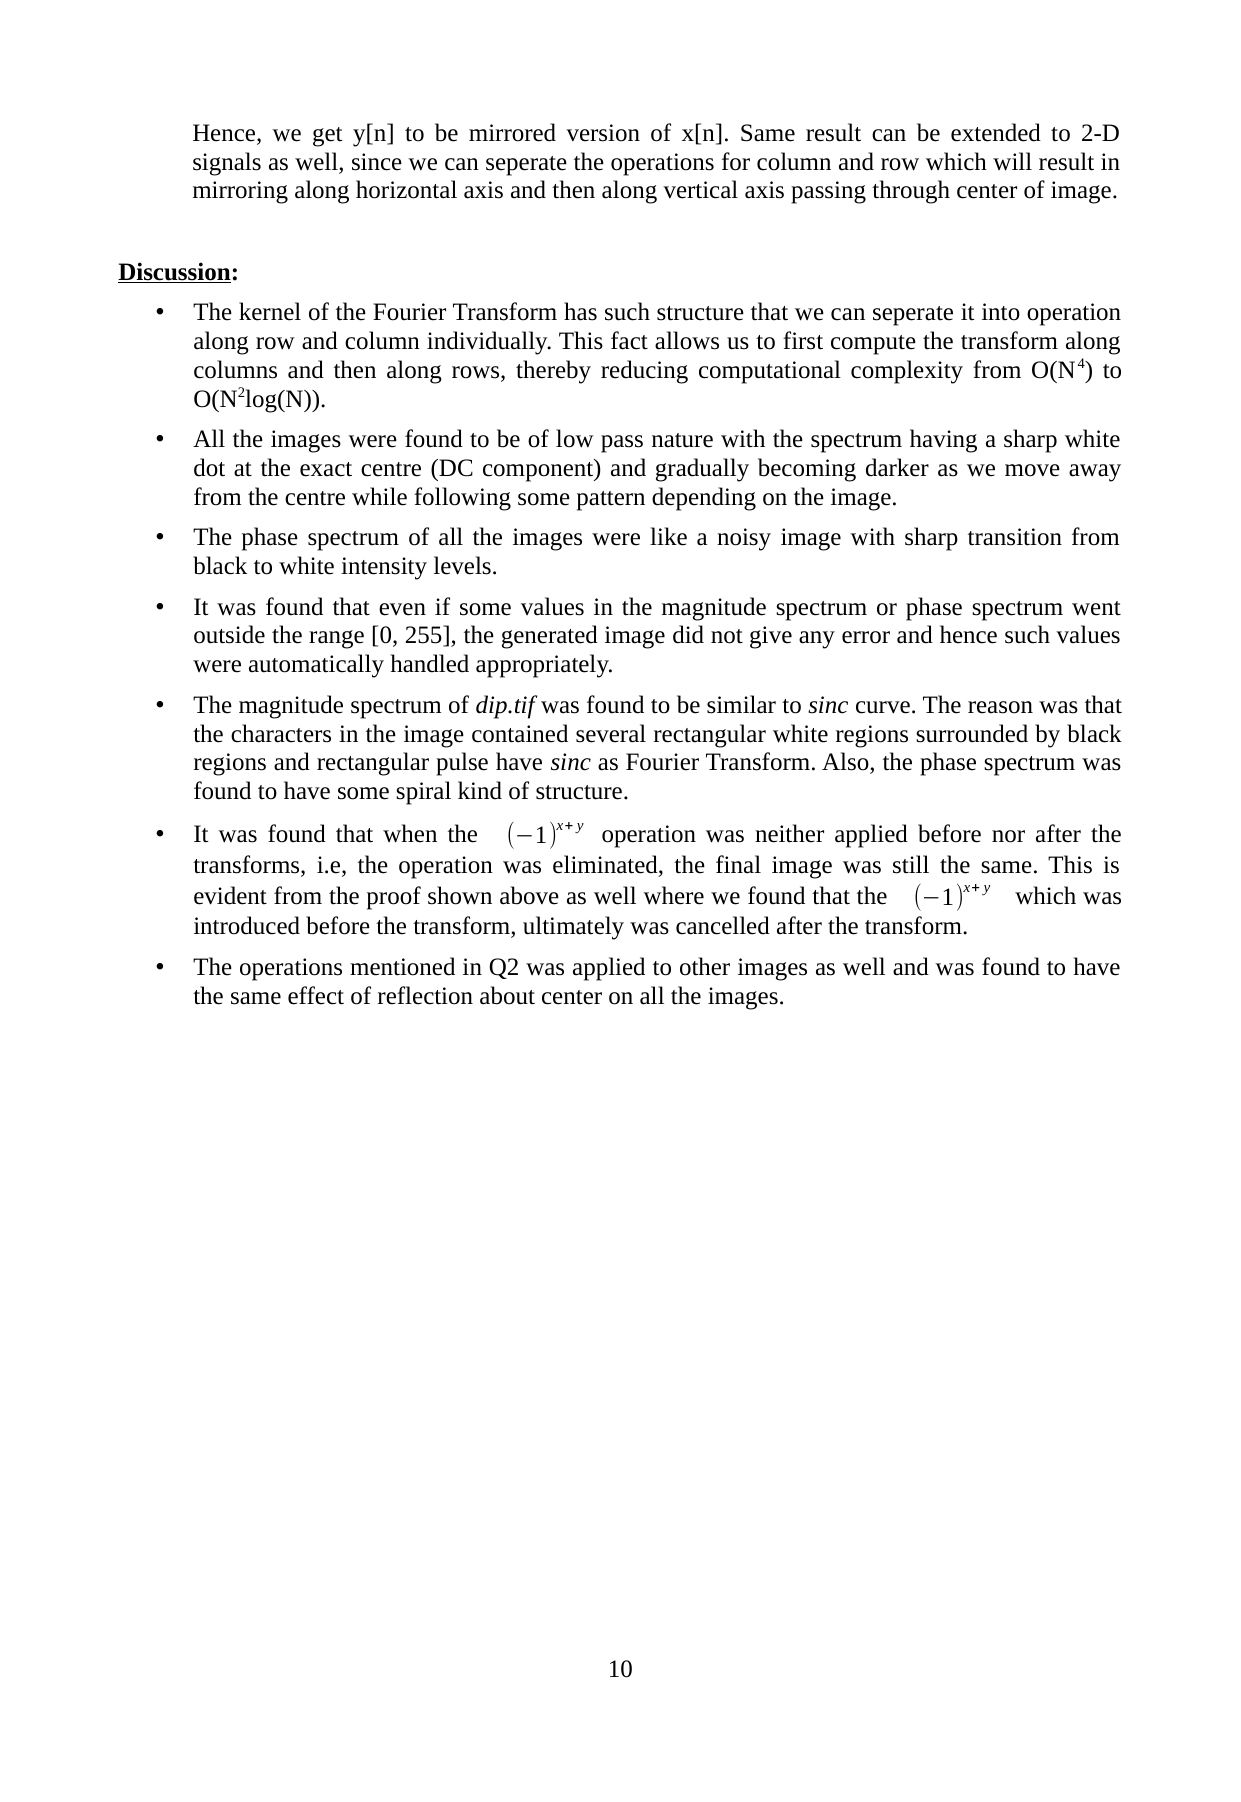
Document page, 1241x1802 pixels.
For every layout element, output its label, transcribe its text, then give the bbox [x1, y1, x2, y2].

text Discussion: [118, 257, 1122, 286]
list It was found that even if some values in the magnitude spectrum or phase spectrum went outside the range [0, 255], the generated image did not give any error and hence such values were automatically handled appropriately. [156, 592, 1122, 678]
list The operations mentioned in Q2 was applied to other images as well and was found to have the same effect of reflection about center on all the images. [156, 952, 1122, 1009]
list All the images were found to be of low pass nature with the spectrum having a sharp white dot at the exact centre (DC component) and gradually becoming darker as we move away from the centre while following some pattern depending on the image. [156, 424, 1122, 511]
list It was found that when the operation was neither applied before nor after the transforms, i.e, the operation was eliminated, the final image was still the same. This is evident from the proof shown above as well where we found that the which was introduced before the transform, ultimately was cancelled after the transform. [156, 817, 1122, 940]
list The phase spectrum of all the images were like a noisy image with sharp transition from black to white intensity levels. [156, 522, 1122, 580]
list The magnitude spectrum of dip.tif was found to be similar to sinc curve. The reason was that the characters in the image contained several rectangular white regions surrounded by black regions and rectangular pulse have sinc as Fourier Transform. Also, the phase spectrum was found to have some spiral kind of structure. [156, 690, 1122, 805]
text Hence, we get y[n] to be mirrored version of x[n]. Same result can be extended to 2-D signals as well, since we can seperate the operations for column and row which will result in mirroring along horizontal axis and then along vertical axis passing through center of image. [192, 118, 1122, 204]
list The kernel of the Fourier Transform has such structure that we can seperate it into operation along row and column individually. This fact allows us to first compute the transform along columns and then along rows, thereby reducing computational complexity from O(N4) to O(N2log(N)). [156, 297, 1122, 412]
